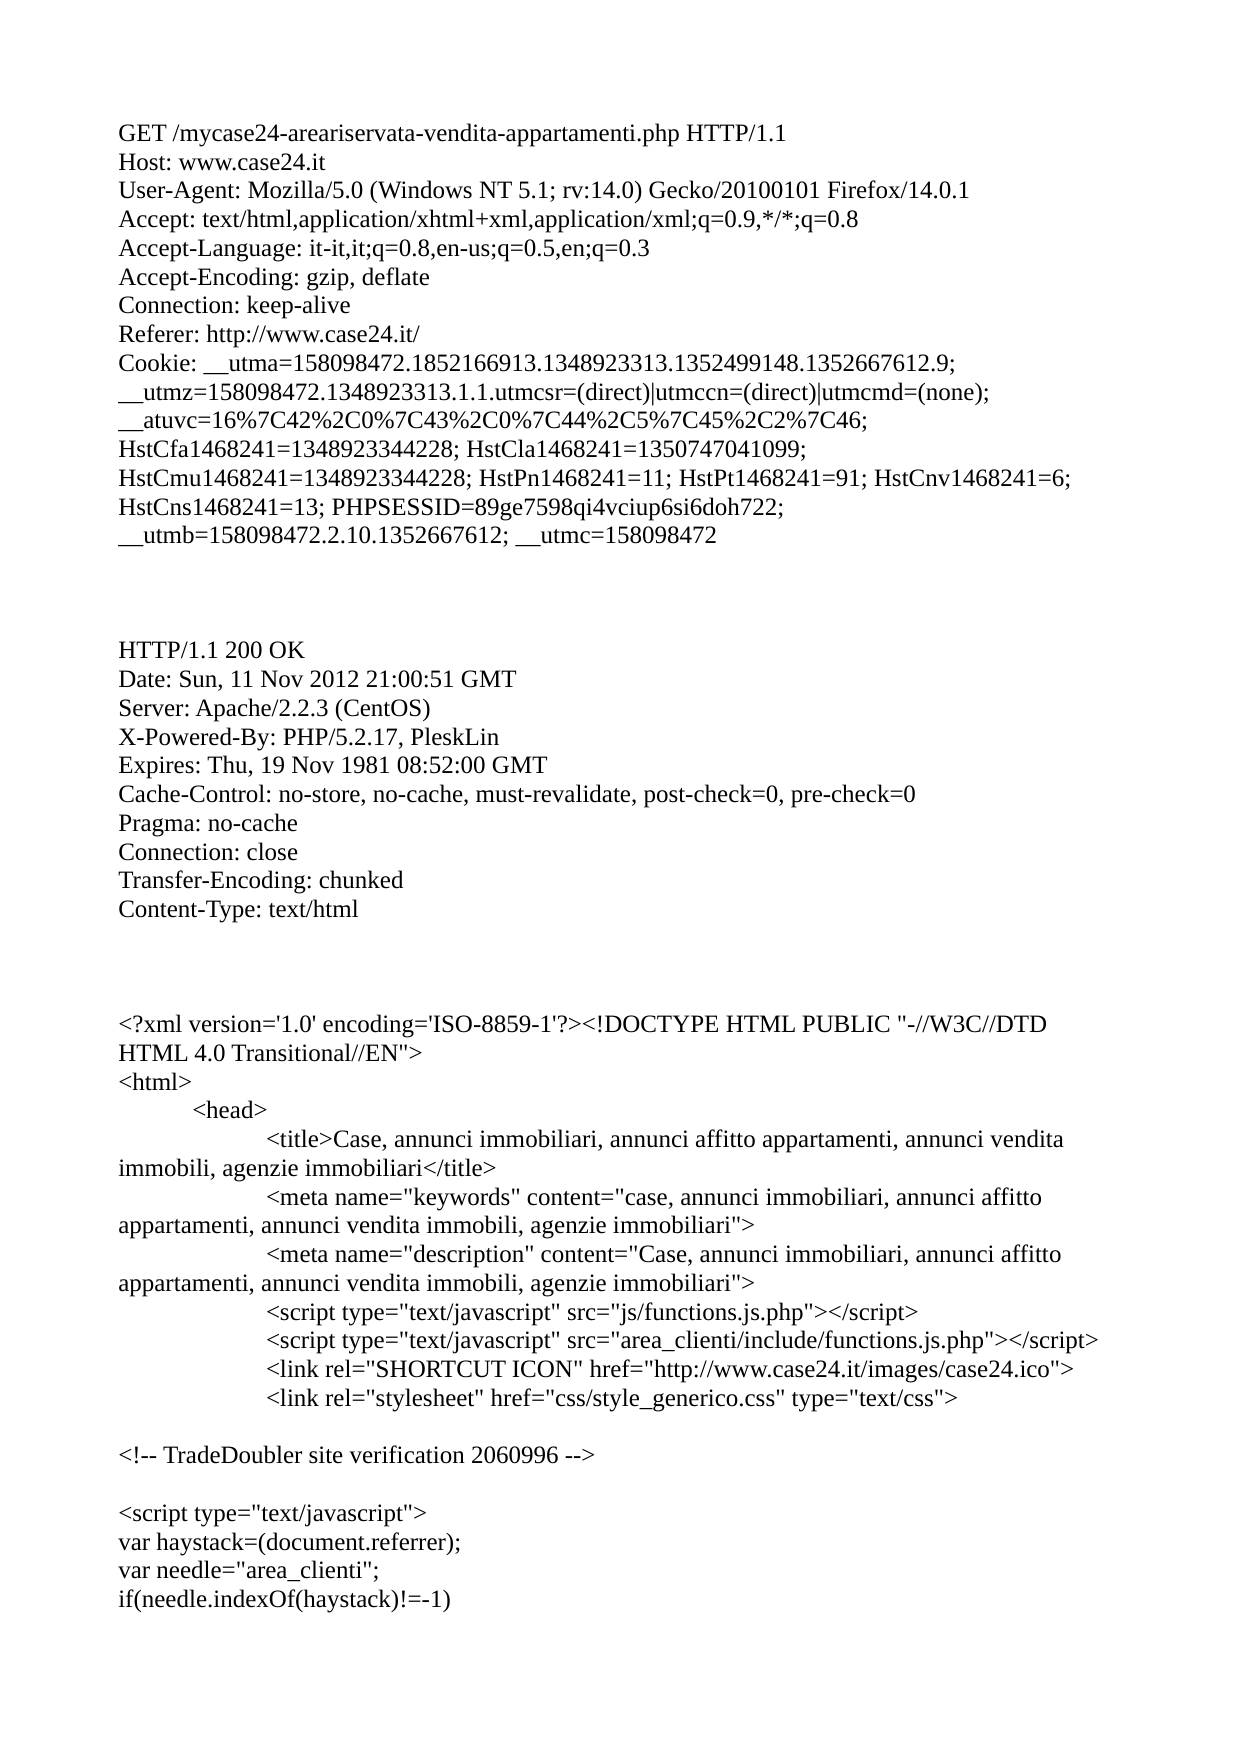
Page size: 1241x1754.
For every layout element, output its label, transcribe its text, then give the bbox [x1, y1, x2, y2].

text Referer: http://www.case24.it/ [118, 319, 1122, 348]
text <?xml version='1.0' encoding='ISO-8859-1'?><!DOCTYPE HTML PUBLIC "-//W3C//DTD HTML 4.0 Transitional//EN"> <html> <head> <title>Case, annunci immobiliari, annunci affitto appartamenti, annunci vendita immobili, agenzie immobiliari</title> <meta name="keywords" content="case, annunci immobiliari, annunci affitto appartamenti, annunci vendita immobili, agenzie immobiliari"> <meta name="description" content="Case, annunci immobiliari, annunci affitto appartamenti, annunci vendita immobili, agenzie immobiliari"> <script type="text/javascript" src="js/functions.js.php"></script> <script type="text/javascript" src="area_clienti/include/functions.js.php"></script> <link rel="SHORTCUT ICON" href="http://www.case24.it/images/case24.ico"> <link rel="stylesheet" href="css/style_generico.css" type="text/css"> <!-- TradeDoubler site verification 2060996 --> <script type="text/javascript"> var haystack=(document.referrer); var needle="area_clienti"; if(needle.indexOf(haystack)!=-1) [118, 1009, 1122, 1613]
text Server: Apache/2.2.3 (CentOS) [118, 693, 1122, 722]
text HTTP/1.1 200 OK [118, 636, 1122, 664]
text User-Agent: Mozilla/5.0 (Windows NT 5.1; rv:14.0) Gecko/20100101 Firefox/14.0.1 [118, 176, 1122, 204]
text Connection: close [118, 837, 1122, 866]
text Host: www.case24.it [118, 147, 1122, 176]
text Accept-Language: it-it,it;q=0.8,en-us;q=0.5,en;q=0.3 [118, 233, 1122, 262]
text Expires: Thu, 19 Nov 1981 08:52:00 GMT [118, 751, 1122, 779]
text Pragma: no-cache [118, 808, 1122, 837]
text Date: Sun, 11 Nov 2012 21:00:51 GMT [118, 664, 1122, 693]
text GET /mycase24-areariservata-vendita-appartamenti.php HTTP/1.1 [118, 118, 1122, 147]
text Transfer-Encoding: chunked [118, 866, 1122, 894]
text Accept: text/html,application/xhtml+xml,application/xml;q=0.9,*/*;q=0.8 [118, 204, 1122, 233]
text Content-Type: text/html [118, 894, 1122, 923]
text X-Powered-By: PHP/5.2.17, PleskLin [118, 722, 1122, 751]
text Cookie: __utma=158098472.1852166913.1348923313.1352499148.1352667612.9; __utmz=158098472.1348923313.1.1.utmcsr=(direct)|utmccn=(direct)|utmcmd=(none); __atuvc=16%7C42%2C0%7C43%2C0%7C44%2C5%7C45%2C2%7C46; HstCfa1468241=1348923344228; HstCla1468241=1350747041099; HstCmu1468241=1348923344228; HstPn1468241=11; HstPt1468241=91; HstCnv1468241=6; HstCns1468241=13; PHPSESSID=89ge7598qi4vciup6si6doh722; __utmb=158098472.2.10.1352667612; __utmc=158098472 [118, 348, 1122, 549]
text Cache-Control: no-store, no-cache, must-revalidate, post-check=0, pre-check=0 [118, 779, 1122, 808]
text Accept-Encoding: gzip, deflate [118, 262, 1122, 291]
text Connection: keep-alive [118, 291, 1122, 319]
